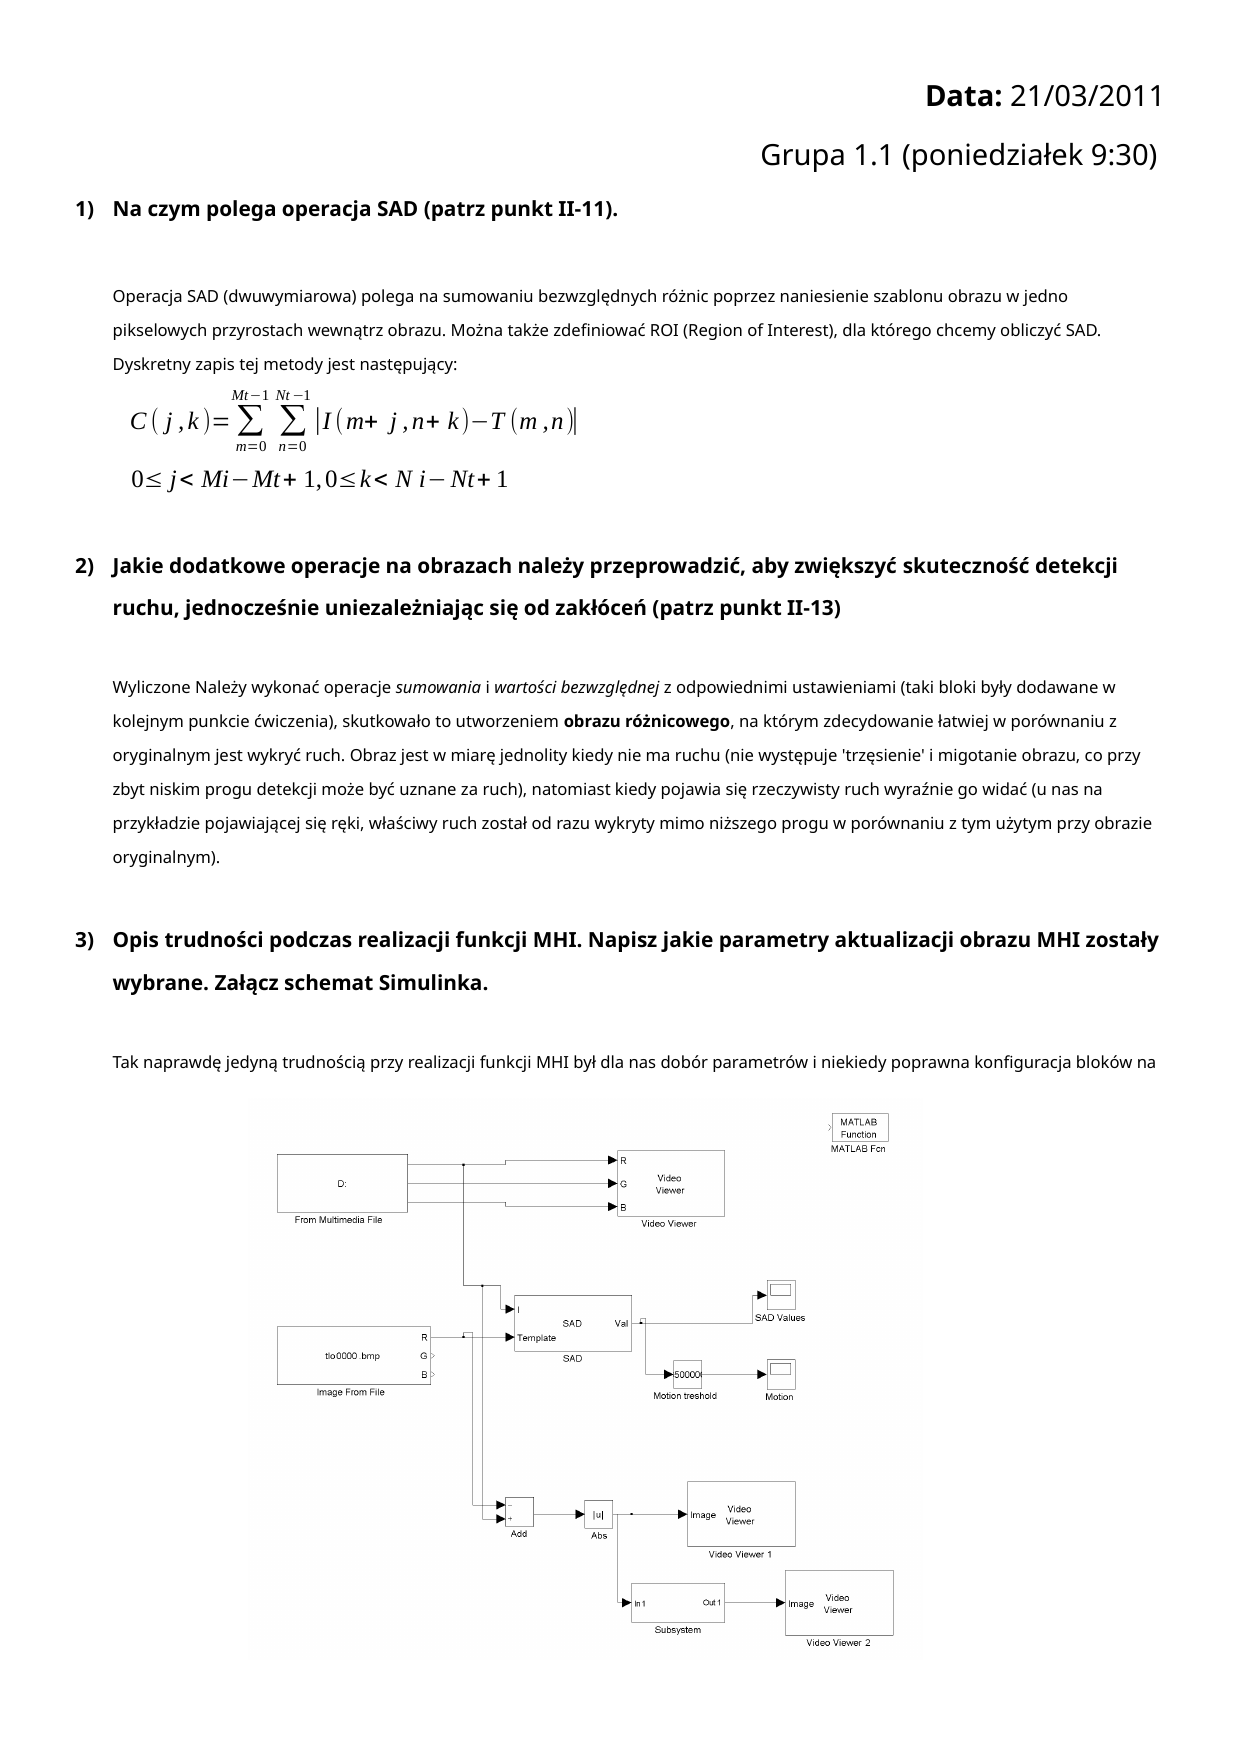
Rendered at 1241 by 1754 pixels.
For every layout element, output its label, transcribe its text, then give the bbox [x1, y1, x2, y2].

list Jakie dodatkowe operacje na obrazach należy przeprowadzić, aby zwiększyć skuteczność detekcji ruchu, jednocześnie uniezależniając się od zakłóceń (patrz punkt II-13) Wyliczone Należy wykonać operacje sumowania i wartości bezwzględnej z odpowiednimi ustawieniami (taki bloki były dodawane w kolejnym punkcie ćwiczenia), skutkowało to utworzeniem obrazu różnicowego, na którym zdecydowanie łatwiej w porównaniu z oryginalnym jest wykryć ruch. Obraz jest w miarę jednolity kiedy nie ma ruchu (nie występuje 'trzęsienie' i migotanie obrazu, co przy zbyt niskim progu detekcji może być uznane za ruch), natomiast kiedy pojawia się rzeczywisty ruch wyraźnie go widać (u nas na przykładzie pojawiającej się ręki, właściwy ruch został od razu wykryty mimo niższego progu w porównaniu z tym użytym przy obrazie oryginalnym). [75, 551, 1165, 911]
list Na czym polega operacja SAD (patrz punkt II-11). Operacja SAD (dwuwymiarowa) polega na sumowaniu bezwzględnych różnic poprzez naniesienie szablonu obrazu w jedno pikselowych przyrostach wewnątrz obrazu. Można także zdefiniować ROI (Region of Interest), dla którego chcemy obliczyć SAD. Dyskretny zapis tej metody jest następujący: [75, 194, 1165, 536]
text Data: 21/03/2011 Grupa 1.1 (poniedziałek 9:30) [75, 75, 1165, 174]
picture [247, 1098, 924, 1660]
list Opis trudności podczas realizacji funkcji MHI. Napisz jakie parametry aktualizacji obrazu MHI zostały wybrane. Załącz schemat Simulinka. Tak naprawdę jedyną trudnością przy realizacji funkcji MHI był dla nas dobór parametrów i niekiedy poprawna konfiguracja bloków na [75, 926, 1165, 1073]
